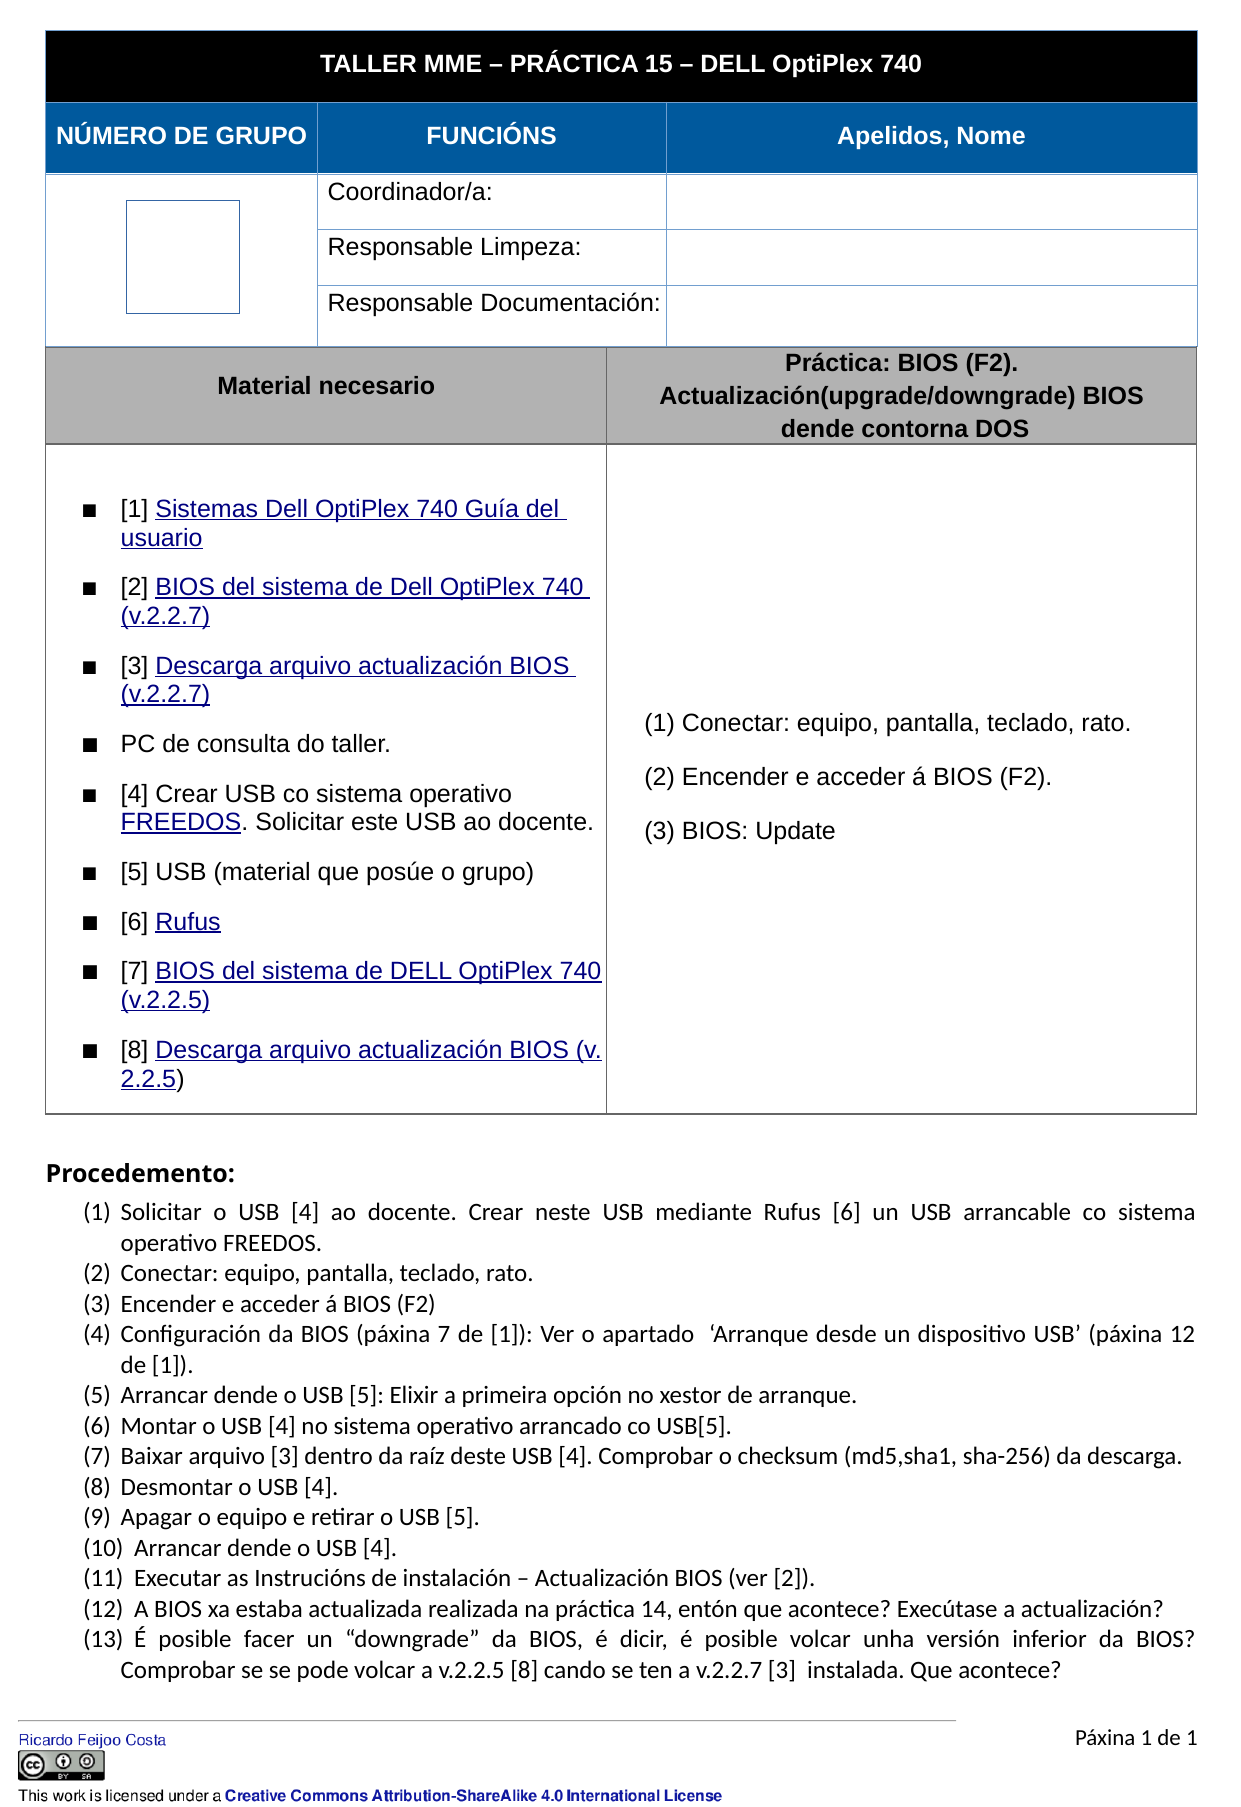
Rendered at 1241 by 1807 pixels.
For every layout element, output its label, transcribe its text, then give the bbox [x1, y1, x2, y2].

table_cell Responsable Limpeza: [318, 230, 666, 284]
list Solicitar o USB [4] ao docente. Crear neste USB mediante Rufus [6] un USB arrancable co sistema operativo FREEDOS. [83, 1196, 1197, 1257]
list Baixar arquivo [3] dentro da raíz deste USB [4]. Comprobar o checksum (md5,sha1, sha-256) da descarga. [83, 1441, 1197, 1471]
table_header TALLER MME – PRÁCTICA 15 – DELL OptiPlex 740 [46, 31, 1197, 102]
text Procedemento: [45, 1156, 1197, 1189]
table_cell Apelidos, Nome [667, 103, 1197, 173]
list Executar as Instrucións de instalación – Actualización BIOS (ver [2]). [83, 1563, 1197, 1593]
table_cell [46, 175, 317, 346]
list Conectar: equipo, pantalla, teclado, rato. [83, 1257, 1197, 1288]
list Encender e acceder á BIOS (F2) [83, 1288, 1197, 1318]
list Apagar o equipo e retirar o USB [5]. [83, 1502, 1197, 1532]
list Configuración da BIOS (páxina 7 de [1]): Ver o apartado ‘Arranque desde un dispositivo USB’ (páxina 12 de [1]). [83, 1318, 1197, 1379]
list Arrancar dende o USB [4]. [83, 1532, 1197, 1563]
list A BIOS xa estaba actualizada realizada na práctica 14, entón que acontece? Execútase a actualización? [83, 1593, 1197, 1624]
table_cell [667, 286, 1197, 346]
table_cell [667, 175, 1197, 229]
table_cell Responsable Documentación: [318, 286, 666, 346]
table_cell [667, 230, 1197, 284]
list Desmontar o USB [4]. [83, 1471, 1197, 1502]
list Montar o USB [4] no sistema operativo arrancado co USB[5]. [83, 1410, 1197, 1441]
table_cell Coordinador/a: [318, 175, 666, 229]
list É posible facer un “downgrade” da BIOS, é dicir, é posible volcar unha versión inferior da BIOS? Comprobar se se pode volcar a v.2.2.5 [8] cando se ten a v.2.2.7 [3] instalada. Que acontece? [83, 1624, 1197, 1685]
list Arrancar dende o USB [5]: Elixir a primeira opción no xestor de arranque. [83, 1379, 1197, 1410]
picture [8, 1715, 957, 1806]
table_cell NÚMERO DE GRUPO [46, 103, 317, 173]
table_header Material necesario [46, 348, 606, 443]
table_cell Conectar: equipo, pantalla, teclado, rato. Encender e acceder á BIOS (F2). BIOS: Update [607, 445, 1196, 1113]
table_header Práctica: BIOS (F2). Actualización(upgrade/downgrade) BIOS dende contorna DOS [607, 348, 1196, 443]
table_cell [1] Sistemas Dell OptiPlex 740 Guía del usuario [2] BIOS del sistema de Dell OptiPlex 740 (v.2.2.7) [3] Descarga arquivo actualización BIOS (v.2.2.7) PC de consulta do taller. [4] Crear USB co sistema operativo FREEDOS. Solicitar este USB ao docente. [5] USB (material que posúe o grupo) [6] Rufus [7] BIOS del sistema de DELL OptiPlex 740 (v.2.2.5) [8] Descarga arquivo actualización BIOS (v. 2.2.5) [46, 445, 606, 1113]
table_cell FUNCIÓNS [318, 103, 666, 173]
